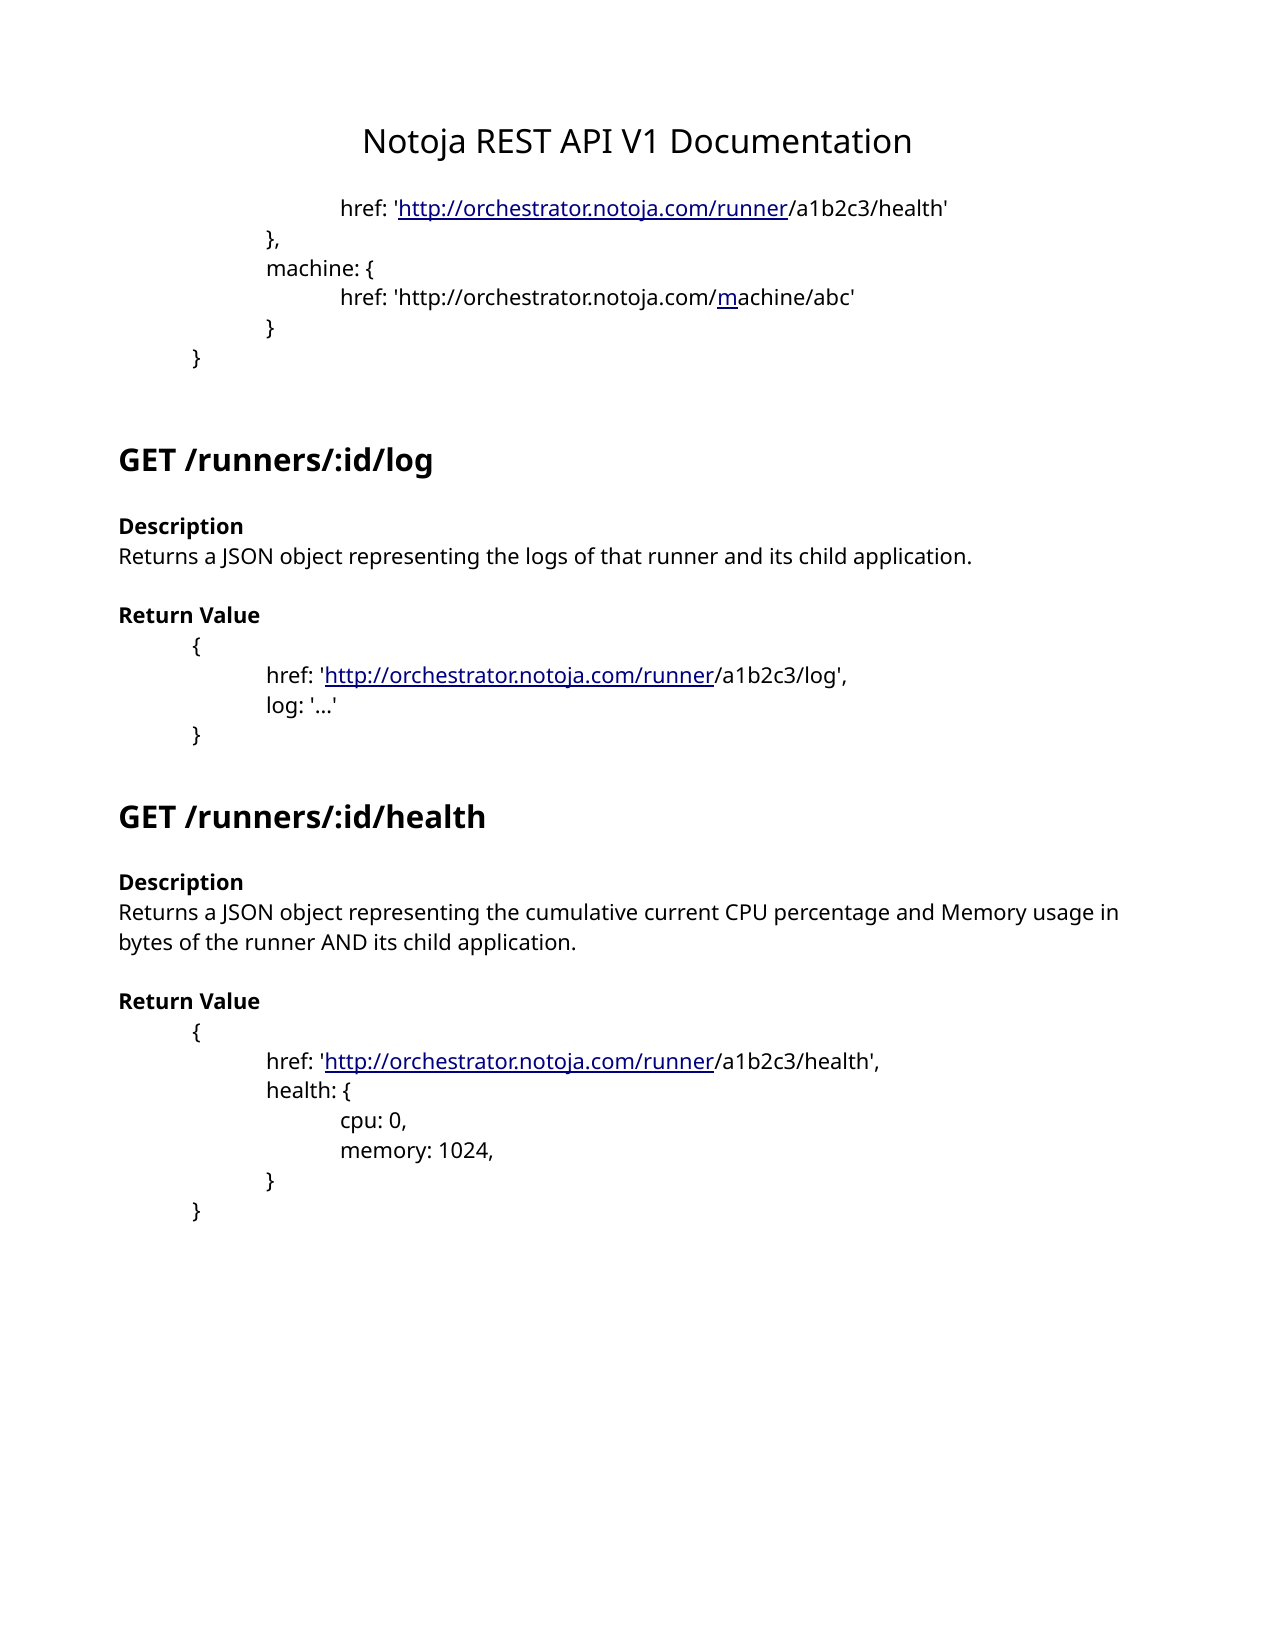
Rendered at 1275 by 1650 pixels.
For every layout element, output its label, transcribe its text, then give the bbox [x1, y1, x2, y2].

text Description [118, 511, 1157, 541]
text Return Value [118, 600, 1157, 630]
text href: 'http://orchestrator.notoja.com/runner/a1b2c3/log', [118, 660, 1157, 689]
text Returns a JSON object representing the logs of that runner and its child application. [118, 541, 1157, 570]
text { [118, 630, 1157, 660]
text }, [118, 223, 1157, 253]
text log: '…' [118, 689, 1157, 719]
text } [118, 719, 1157, 749]
text memory: 1024, [118, 1135, 1157, 1165]
text GET /runners/:id/log [118, 438, 1157, 481]
text } [118, 312, 1157, 342]
text href: 'http://orchestrator.notoja.com/machine/abc' [118, 282, 1157, 312]
text cpu: 0, [118, 1105, 1157, 1135]
text } [118, 1165, 1157, 1195]
text href: 'http://orchestrator.notoja.com/runner/a1b2c3/health' [118, 193, 1157, 223]
text href: 'http://orchestrator.notoja.com/runner/a1b2c3/health', [118, 1046, 1157, 1076]
text } [118, 342, 1157, 372]
text { [118, 1016, 1157, 1046]
text GET /runners/:id/health [118, 794, 1157, 837]
text Description [118, 867, 1157, 897]
text Return Value [118, 986, 1157, 1016]
text } [118, 1195, 1157, 1224]
text Returns a JSON object representing the cumulative current CPU percentage and Memory usage in bytes of the runner AND its child application. [118, 897, 1157, 956]
text health: { [118, 1076, 1157, 1105]
text machine: { [118, 253, 1157, 282]
